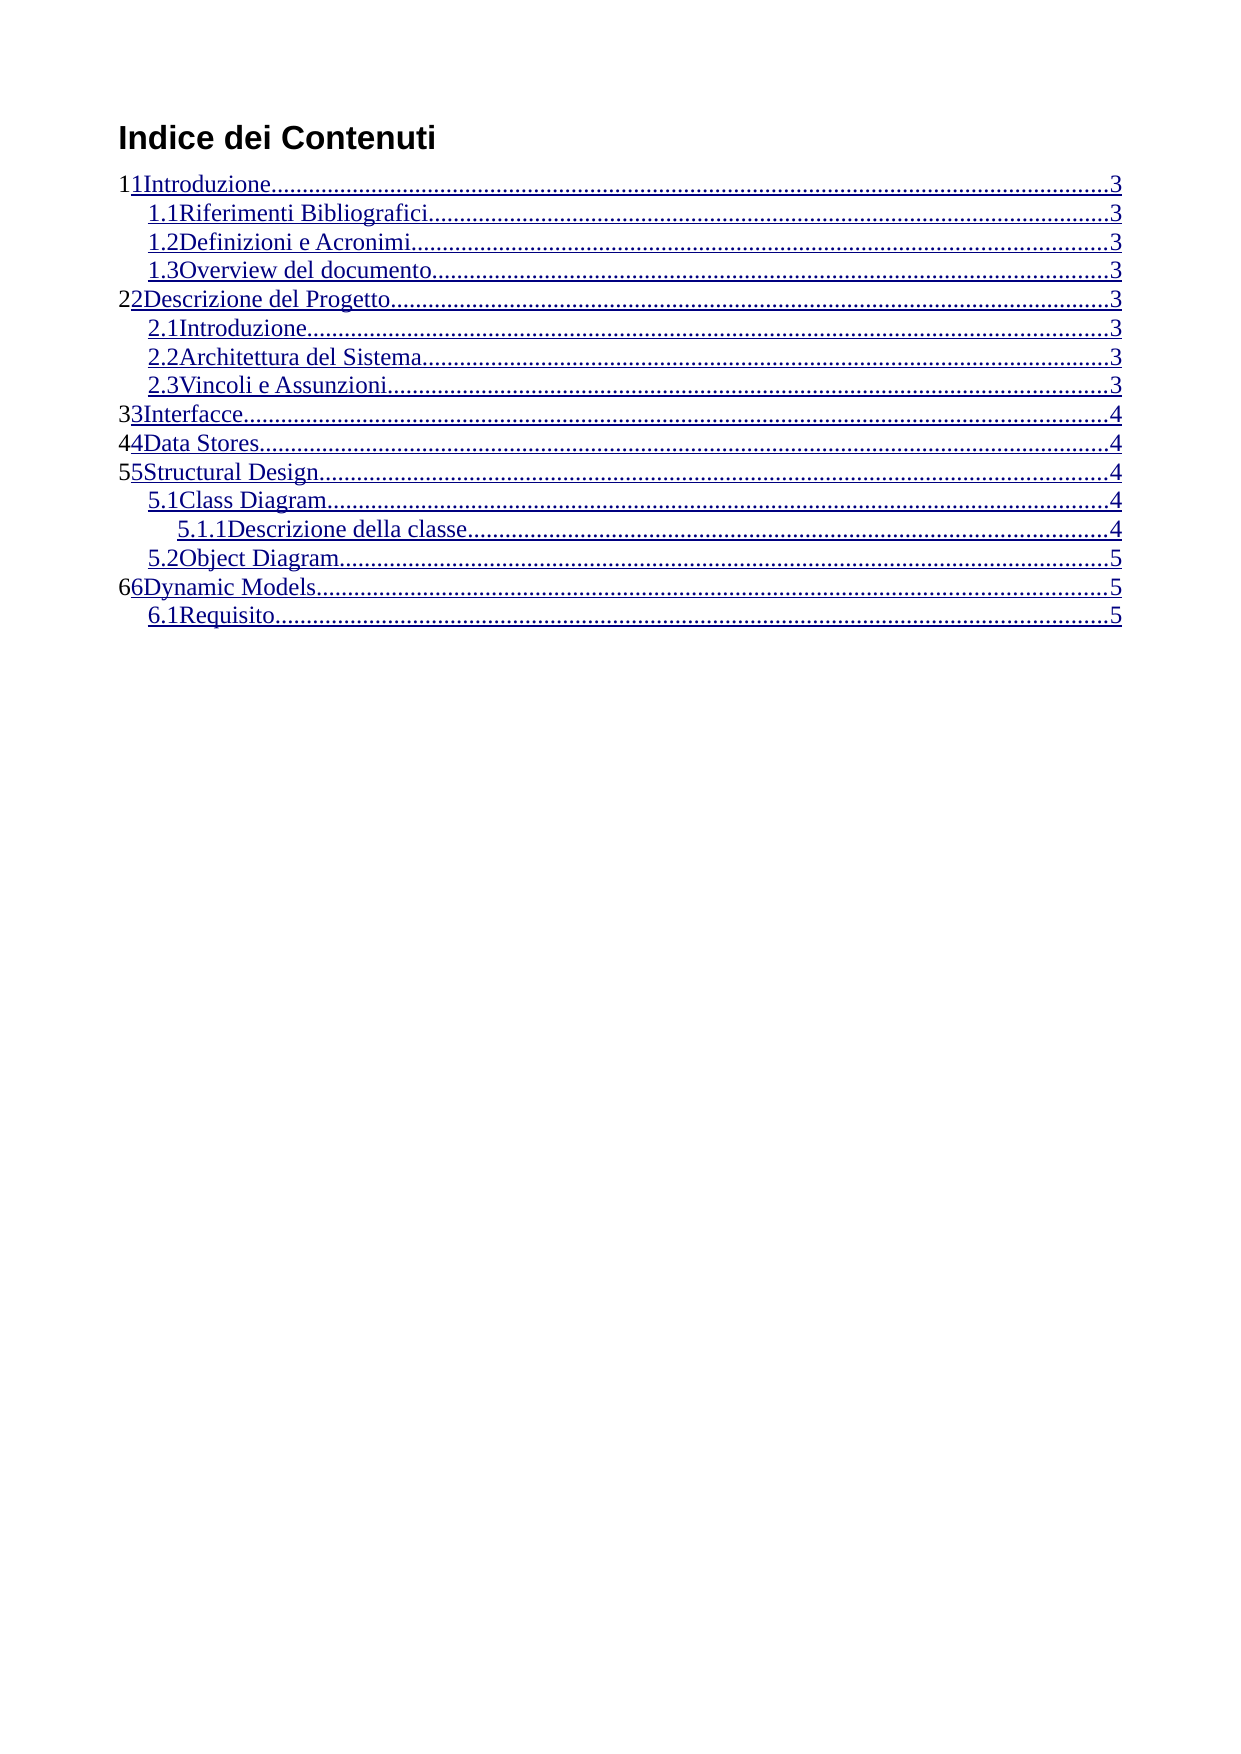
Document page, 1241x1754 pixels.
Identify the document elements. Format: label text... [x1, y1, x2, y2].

text 44Data Stores 4 [118, 428, 1122, 457]
text 1.1Riferimenti Bibliografici 3 [148, 198, 1122, 223]
text 6.1Requisito 5 [148, 600, 1122, 625]
text 11Introduzione 3 [118, 169, 1122, 198]
subtitle Indice dei Contenuti [118, 118, 1122, 157]
text 22Descrizione del Progetto 3 [118, 284, 1122, 313]
text 2.1Introduzione 3 [148, 313, 1122, 338]
text 1.2Definizioni e Acronimi 3 [148, 227, 1122, 252]
text 2.3Vincoli e Assunzioni 3 [148, 370, 1122, 395]
text 5.1.1Descrizione della classe 4 [177, 514, 1122, 539]
text 1.3Overview del documento 3 [148, 255, 1122, 280]
text 33Interfacce 4 [118, 399, 1122, 428]
text 5.2Object Diagram 5 [148, 543, 1122, 568]
text 5.1Class Diagram 4 [148, 485, 1122, 510]
text 2.2Architettura del Sistema 3 [148, 342, 1122, 367]
text 55Structural Design 4 [118, 457, 1122, 485]
text 66Dynamic Models 5 [118, 572, 1122, 600]
